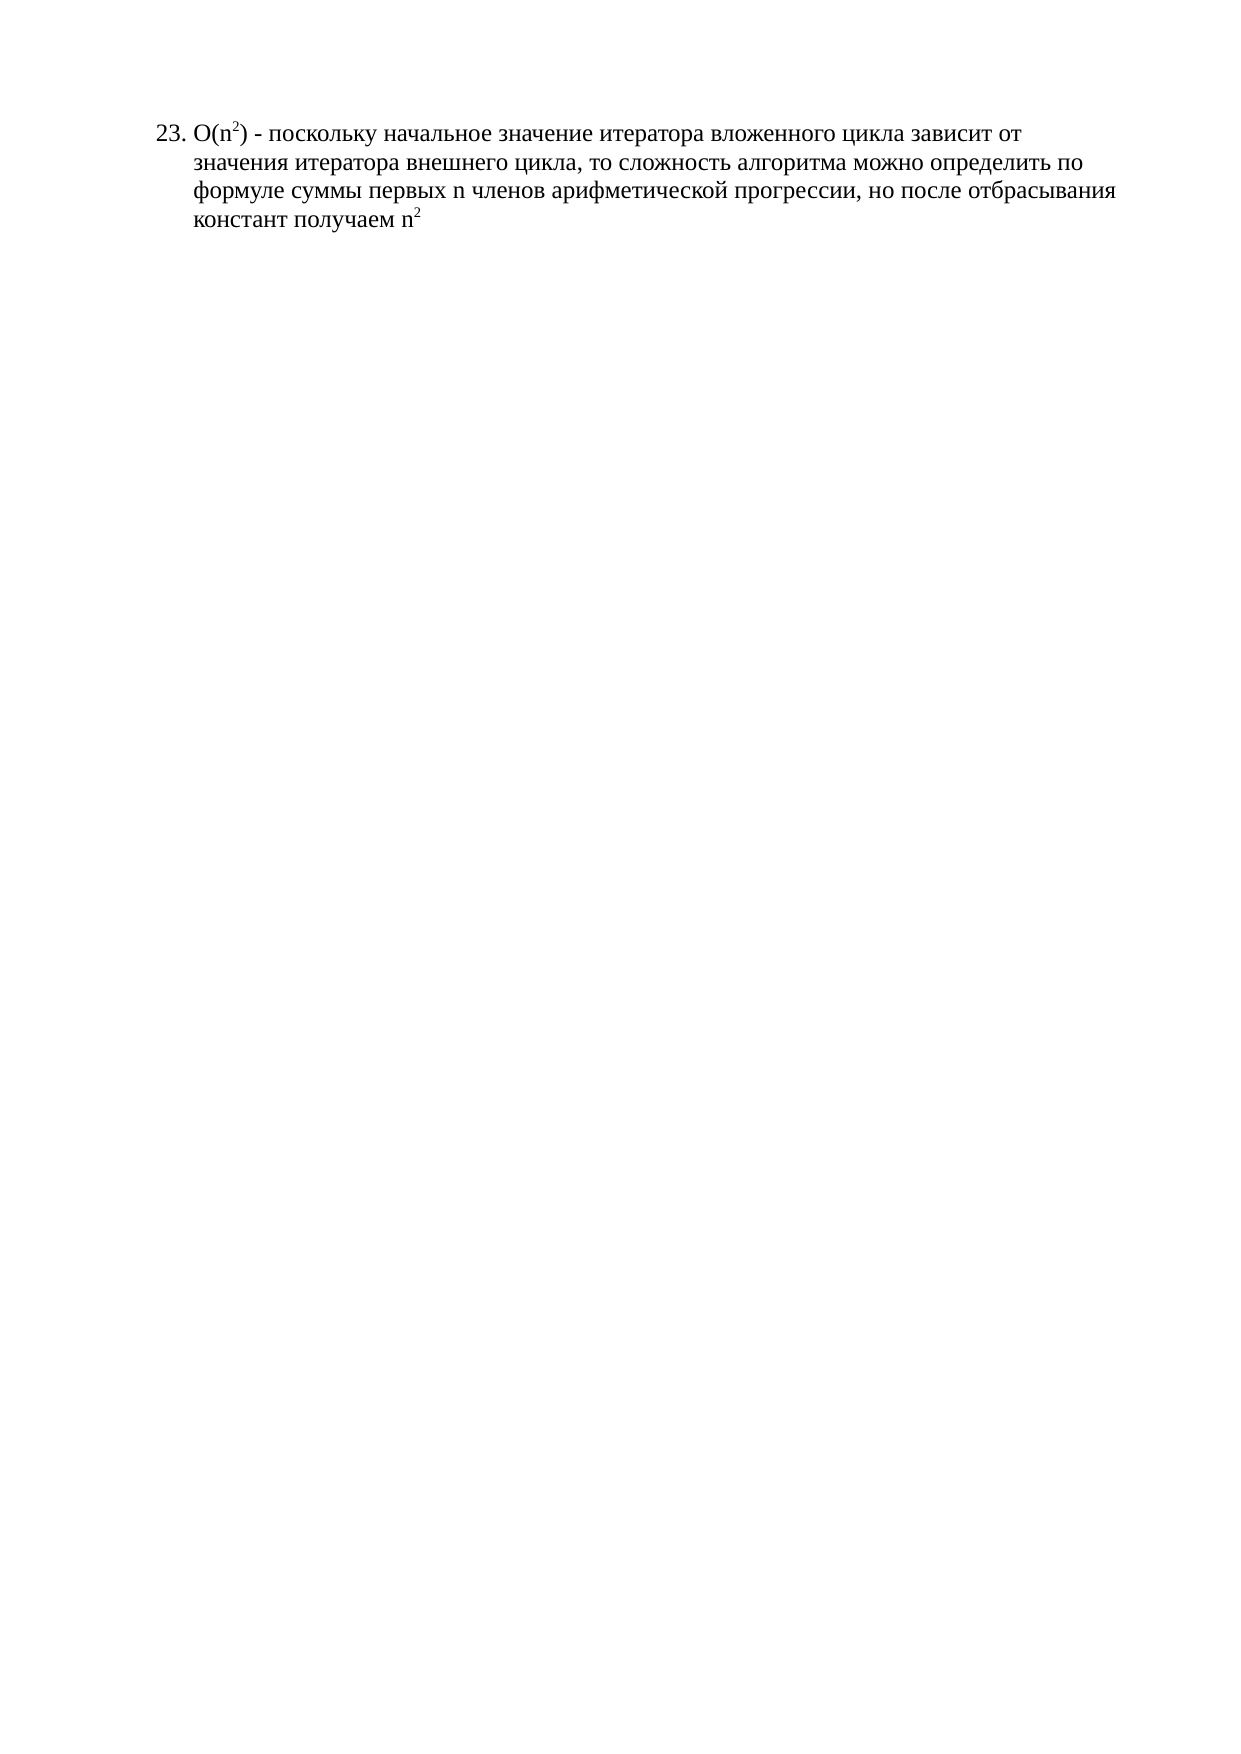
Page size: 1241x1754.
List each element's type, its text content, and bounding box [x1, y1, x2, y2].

list O(n2) - поскольку начальное значение итератора вложенного цикла зависит от значения итератора внешнего цикла, то сложность алгоритма можно определить по формуле суммы первых n членов арифметической прогрессии, но после отбрасывания констант получаем n2 [156, 118, 1122, 233]
